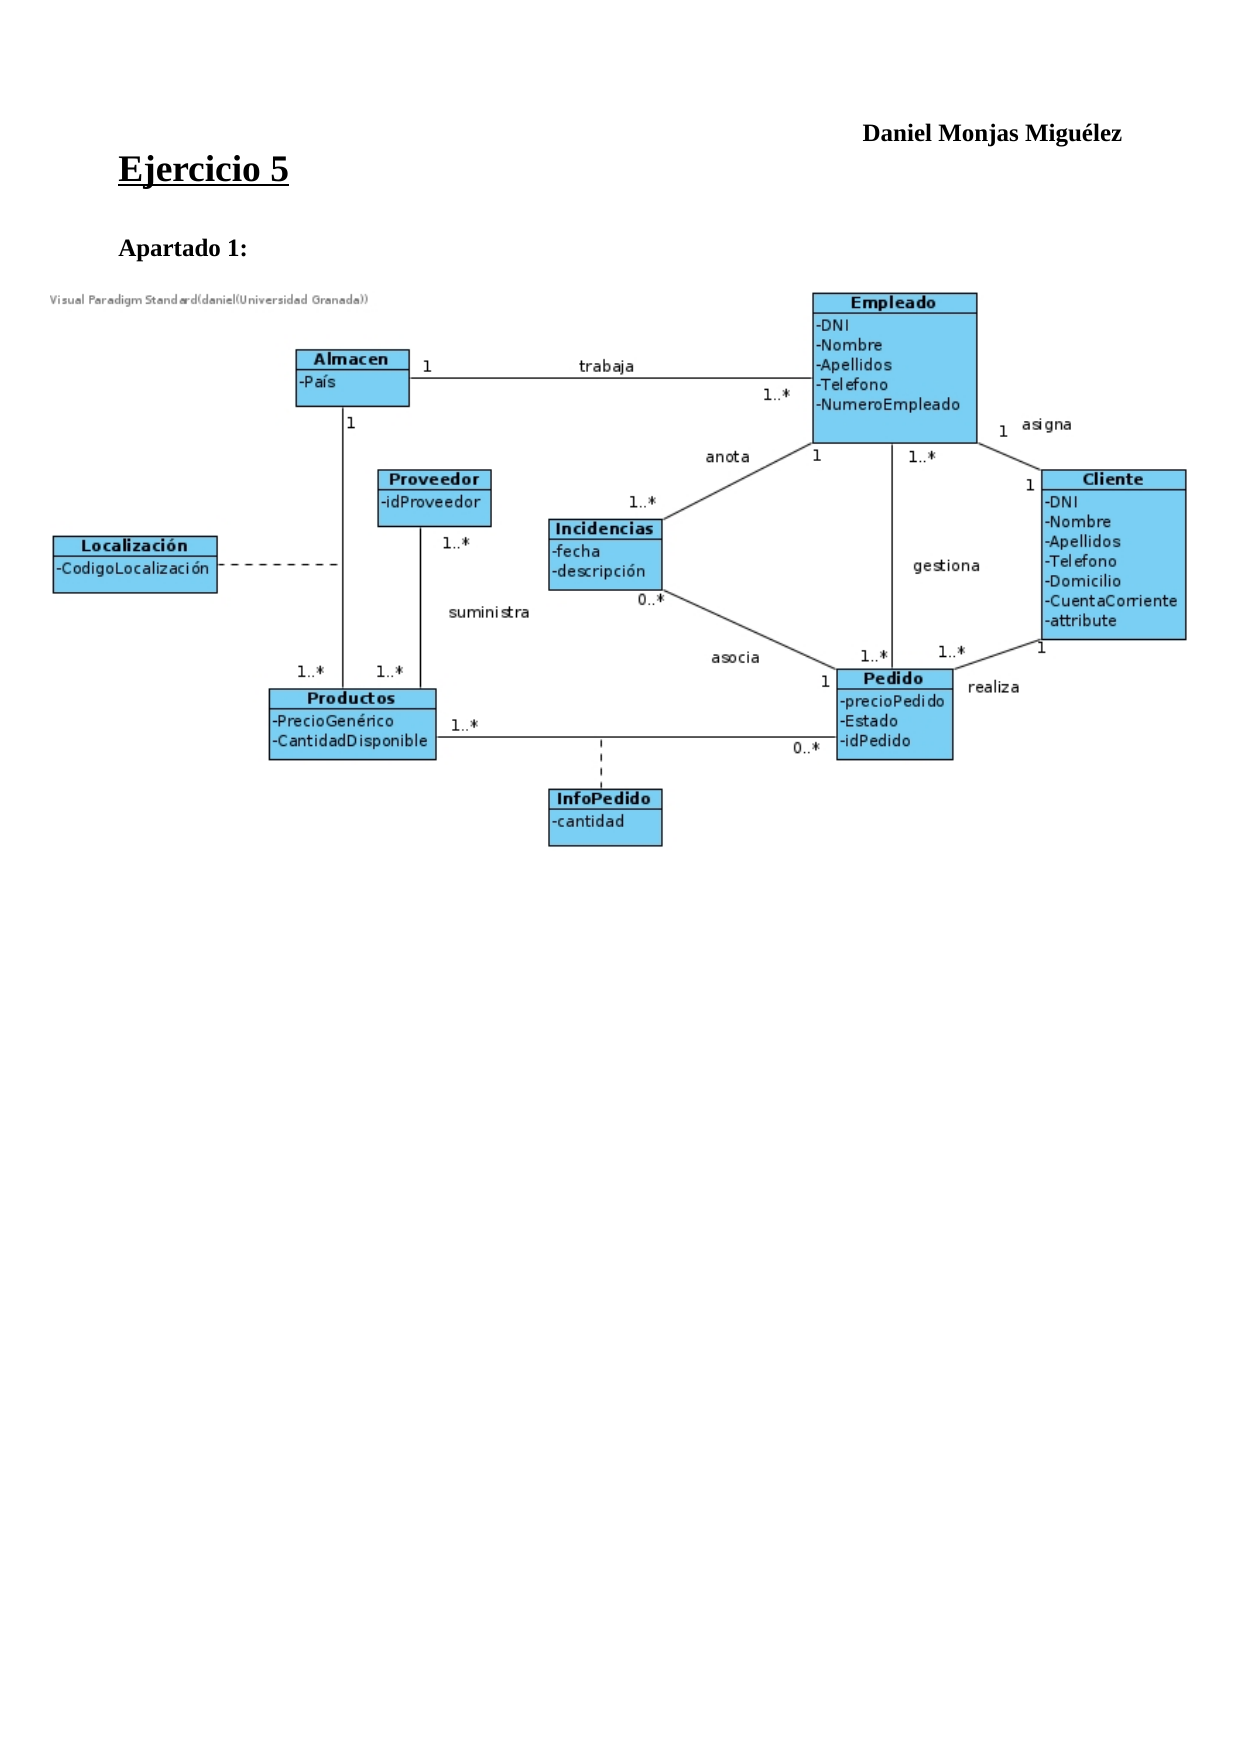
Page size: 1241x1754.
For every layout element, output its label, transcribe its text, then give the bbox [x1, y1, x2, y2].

text Ejercicio 5 [118, 147, 1122, 190]
text Apartado 1: [118, 233, 1122, 262]
text Daniel Monjas Miguélez [118, 118, 1122, 147]
picture [50, 290, 1191, 851]
